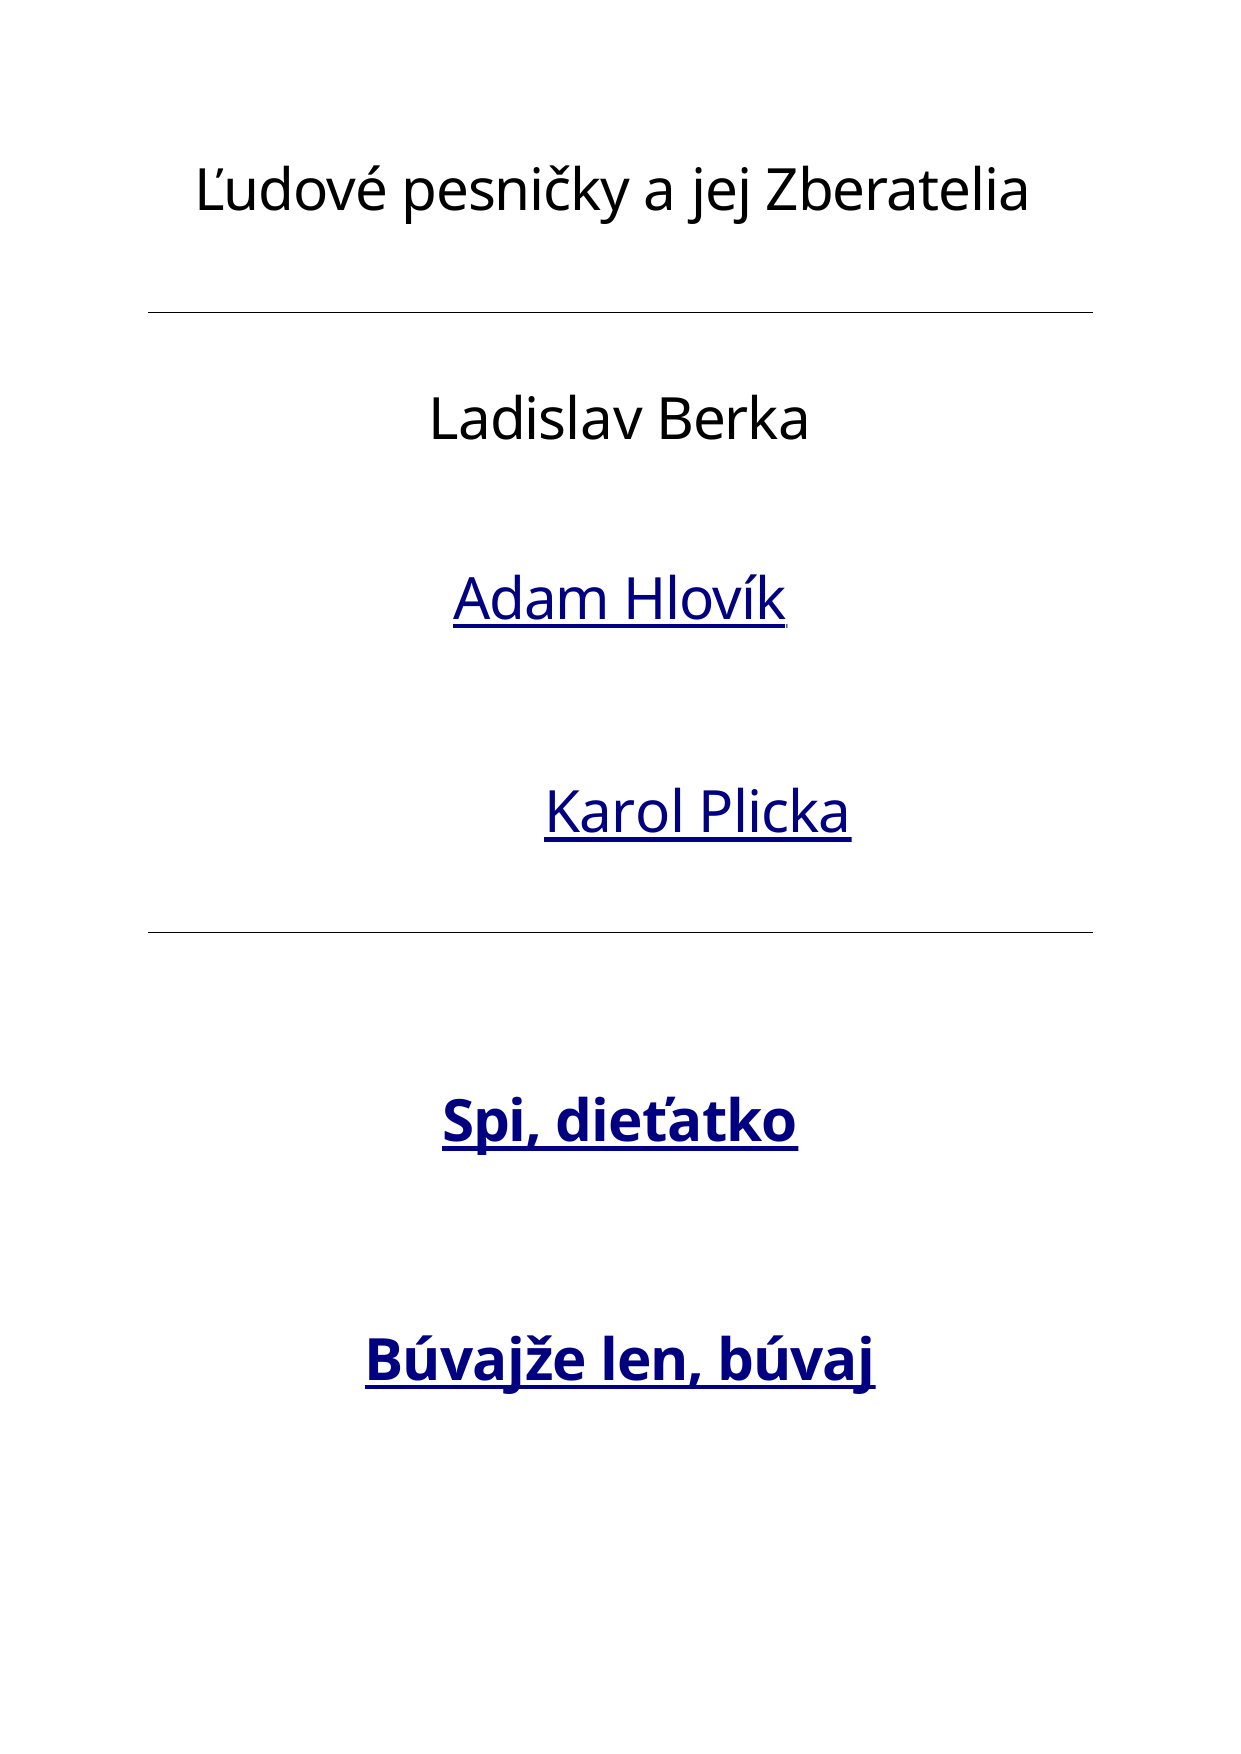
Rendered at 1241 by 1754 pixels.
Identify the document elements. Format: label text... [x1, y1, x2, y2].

text Ladislav Berka [148, 377, 1093, 457]
text Spi, dieťatko [148, 1079, 1093, 1159]
text Ľudové pesničky a jej Zberatelia [148, 148, 1093, 227]
text Adam Hlovík [148, 557, 1093, 637]
text Karol Plicka [148, 770, 1093, 850]
text Búvajže len, búvaj [148, 1238, 1093, 1397]
